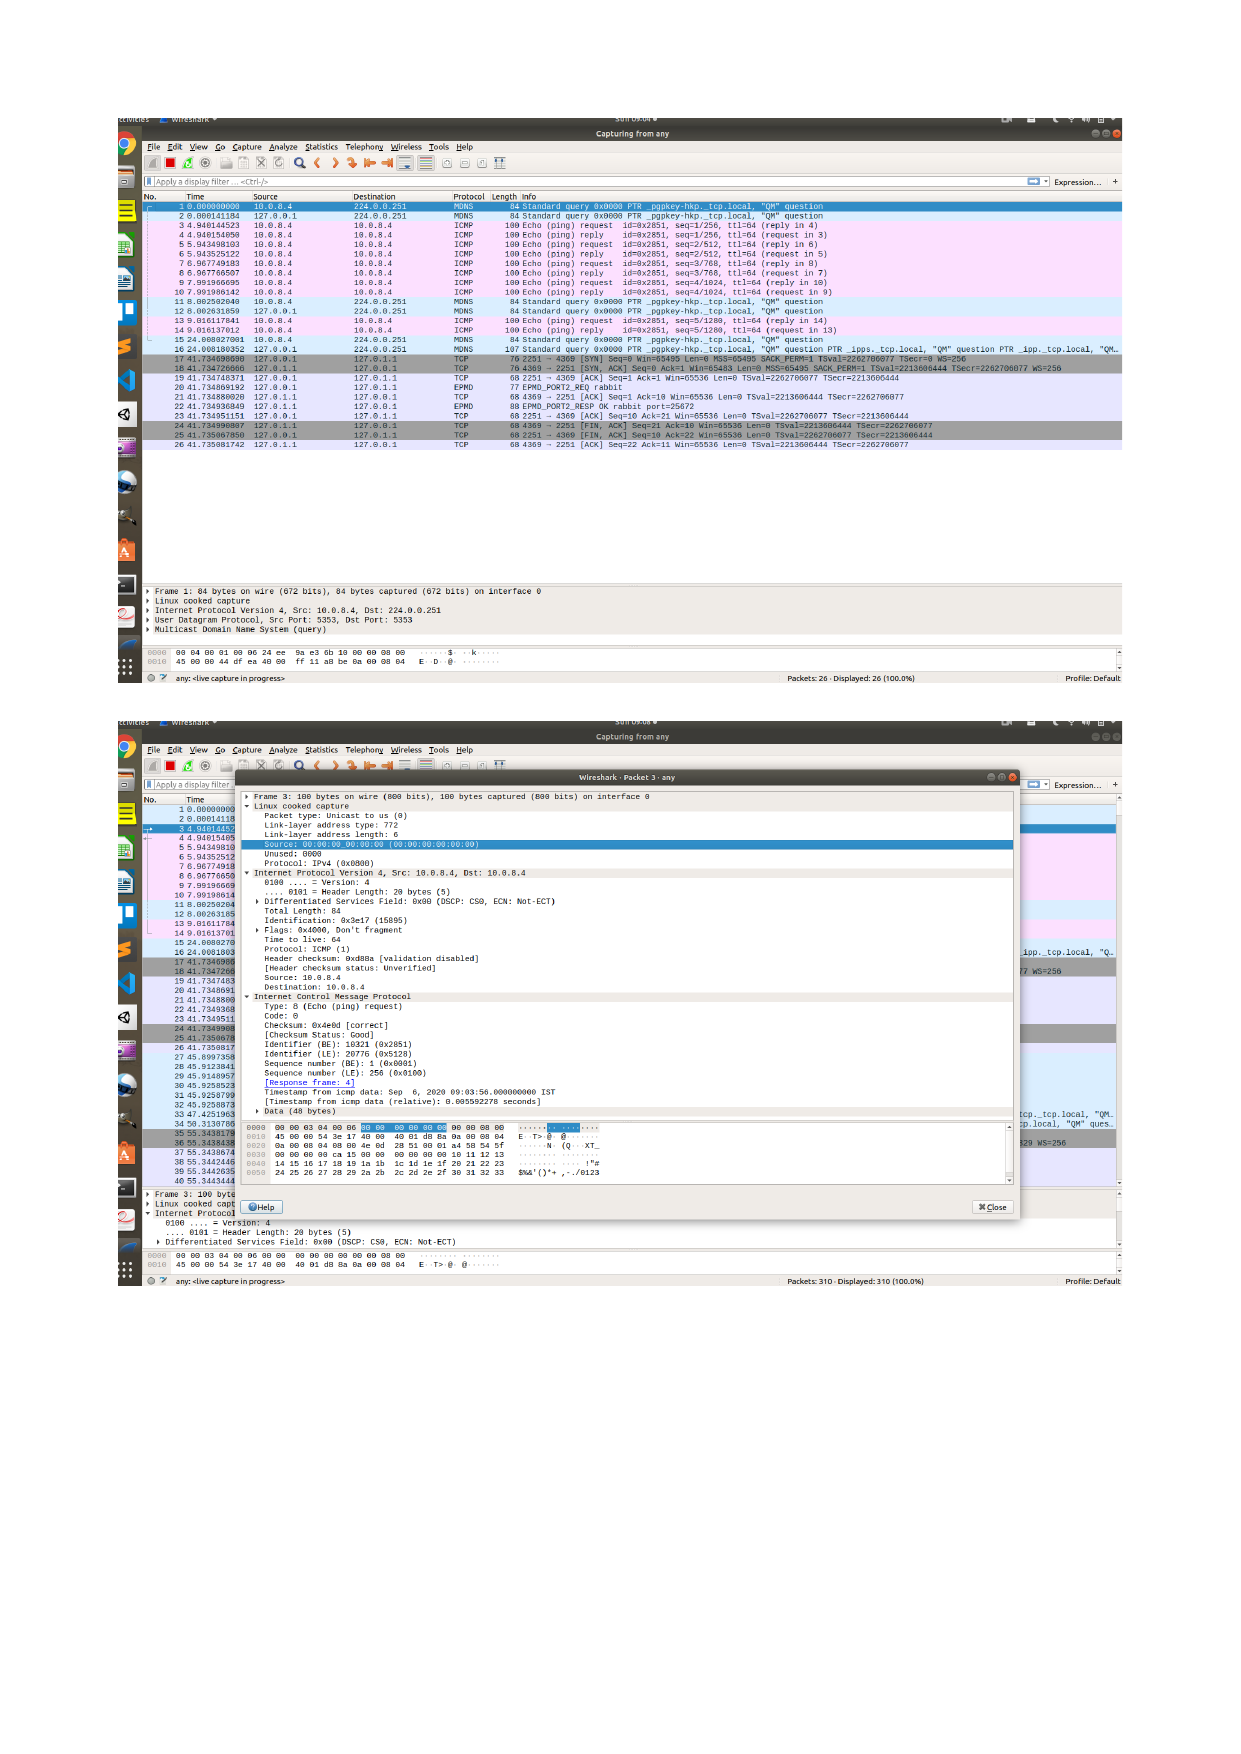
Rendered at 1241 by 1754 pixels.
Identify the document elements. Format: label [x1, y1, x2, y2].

picture [118, 721, 1123, 1286]
picture [118, 118, 1123, 683]
